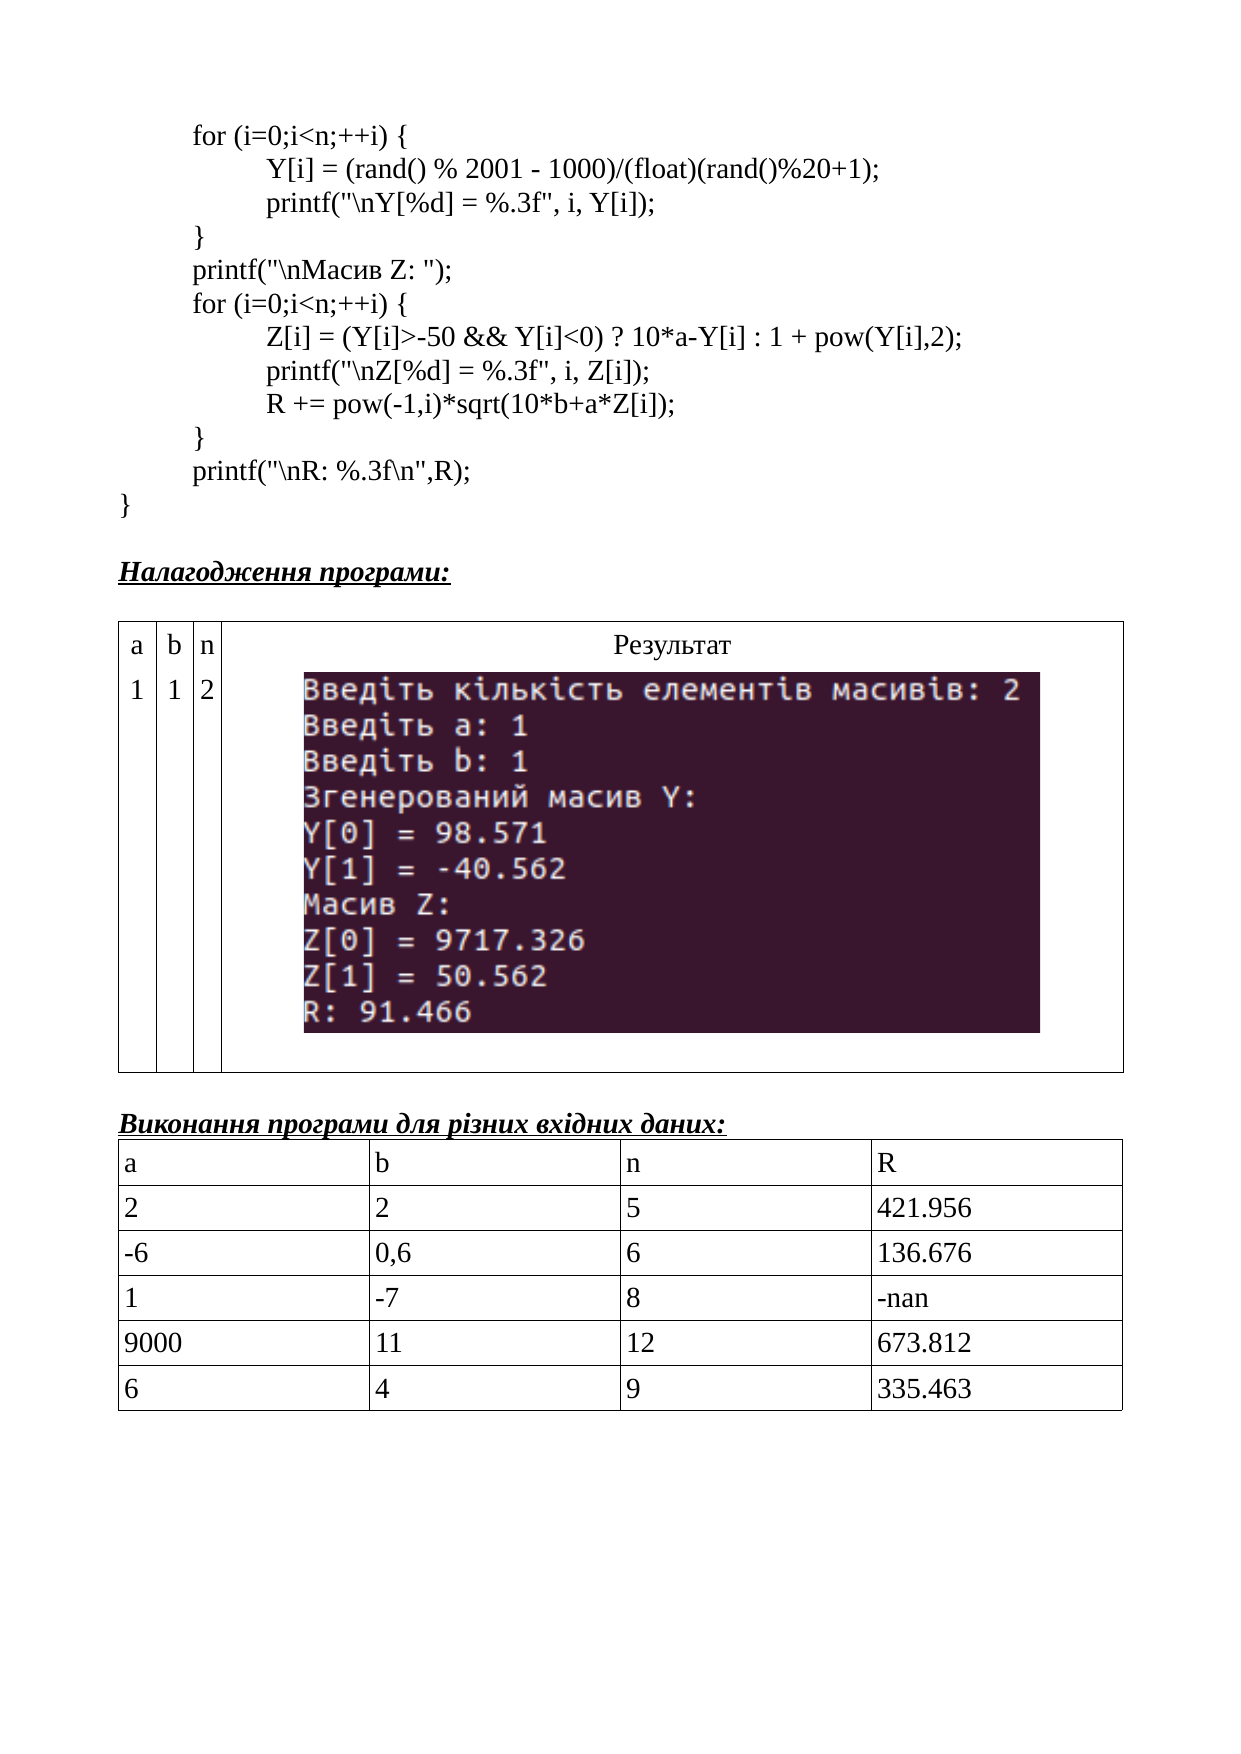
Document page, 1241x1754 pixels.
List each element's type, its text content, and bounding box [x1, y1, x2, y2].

table_cell 136.676 [872, 1231, 1122, 1275]
text for (i=0;i<n;++i) { [118, 118, 1122, 152]
table_cell 0,6 [370, 1231, 620, 1275]
table_cell 1 [157, 666, 193, 1072]
table_cell -6 [119, 1231, 369, 1275]
table_cell 4 [370, 1366, 620, 1410]
text printf("\nY[%d] = %.3f", i, Y[i]); [118, 185, 1122, 219]
table_cell 11 [370, 1321, 620, 1365]
table_cell -7 [370, 1276, 620, 1320]
text Z[i] = (Y[i]>-50 && Y[i]<0) ? 10*a-Y[i] : 1 + pow(Y[i],2); [118, 319, 1122, 353]
table_header a [119, 1140, 369, 1184]
text } [118, 487, 1122, 521]
picture [303, 672, 1041, 1033]
text printf("\nZ[%d] = %.3f", i, Z[i]); [118, 353, 1122, 386]
table_cell 9 [621, 1366, 871, 1410]
table_cell 5 [621, 1186, 871, 1229]
table_cell 2 [370, 1186, 620, 1229]
text Y[i] = (rand() % 2001 - 1000)/(float)(rand()%20+1); [118, 152, 1122, 185]
table_cell 421.956 [872, 1186, 1122, 1229]
text Виконання програми для різних вхідних даних: [118, 1106, 1122, 1139]
table_header n [194, 622, 221, 666]
table_header R [872, 1140, 1122, 1184]
table_cell 1 [119, 666, 156, 1072]
table_cell [222, 666, 1123, 1072]
table_cell 1 [119, 1276, 369, 1320]
table_header b [157, 622, 193, 666]
text printf("\nМасив Z: "); [118, 252, 1122, 286]
text } [118, 219, 1122, 252]
table_cell 12 [621, 1321, 871, 1365]
table_cell 6 [621, 1231, 871, 1275]
text R += pow(-1,i)*sqrt(10*b+a*Z[i]); [118, 386, 1122, 420]
table_cell 9000 [119, 1321, 369, 1365]
table_cell 8 [621, 1276, 871, 1320]
text printf("\nR: %.3f\n",R); [118, 453, 1122, 487]
table_cell 6 [119, 1366, 369, 1410]
table_cell -nan [872, 1276, 1122, 1320]
text Налагодження програми: [118, 554, 1122, 588]
table_cell 673.812 [872, 1321, 1122, 1365]
table_header n [621, 1140, 871, 1184]
table_header Результат [222, 622, 1123, 666]
table_cell 2 [194, 666, 221, 1072]
table_cell 335.463 [872, 1366, 1122, 1410]
table_header b [370, 1140, 620, 1184]
table_header a [119, 622, 156, 666]
table_cell 2 [119, 1186, 369, 1229]
text for (i=0;i<n;++i) { [118, 286, 1122, 319]
text } [118, 420, 1122, 453]
